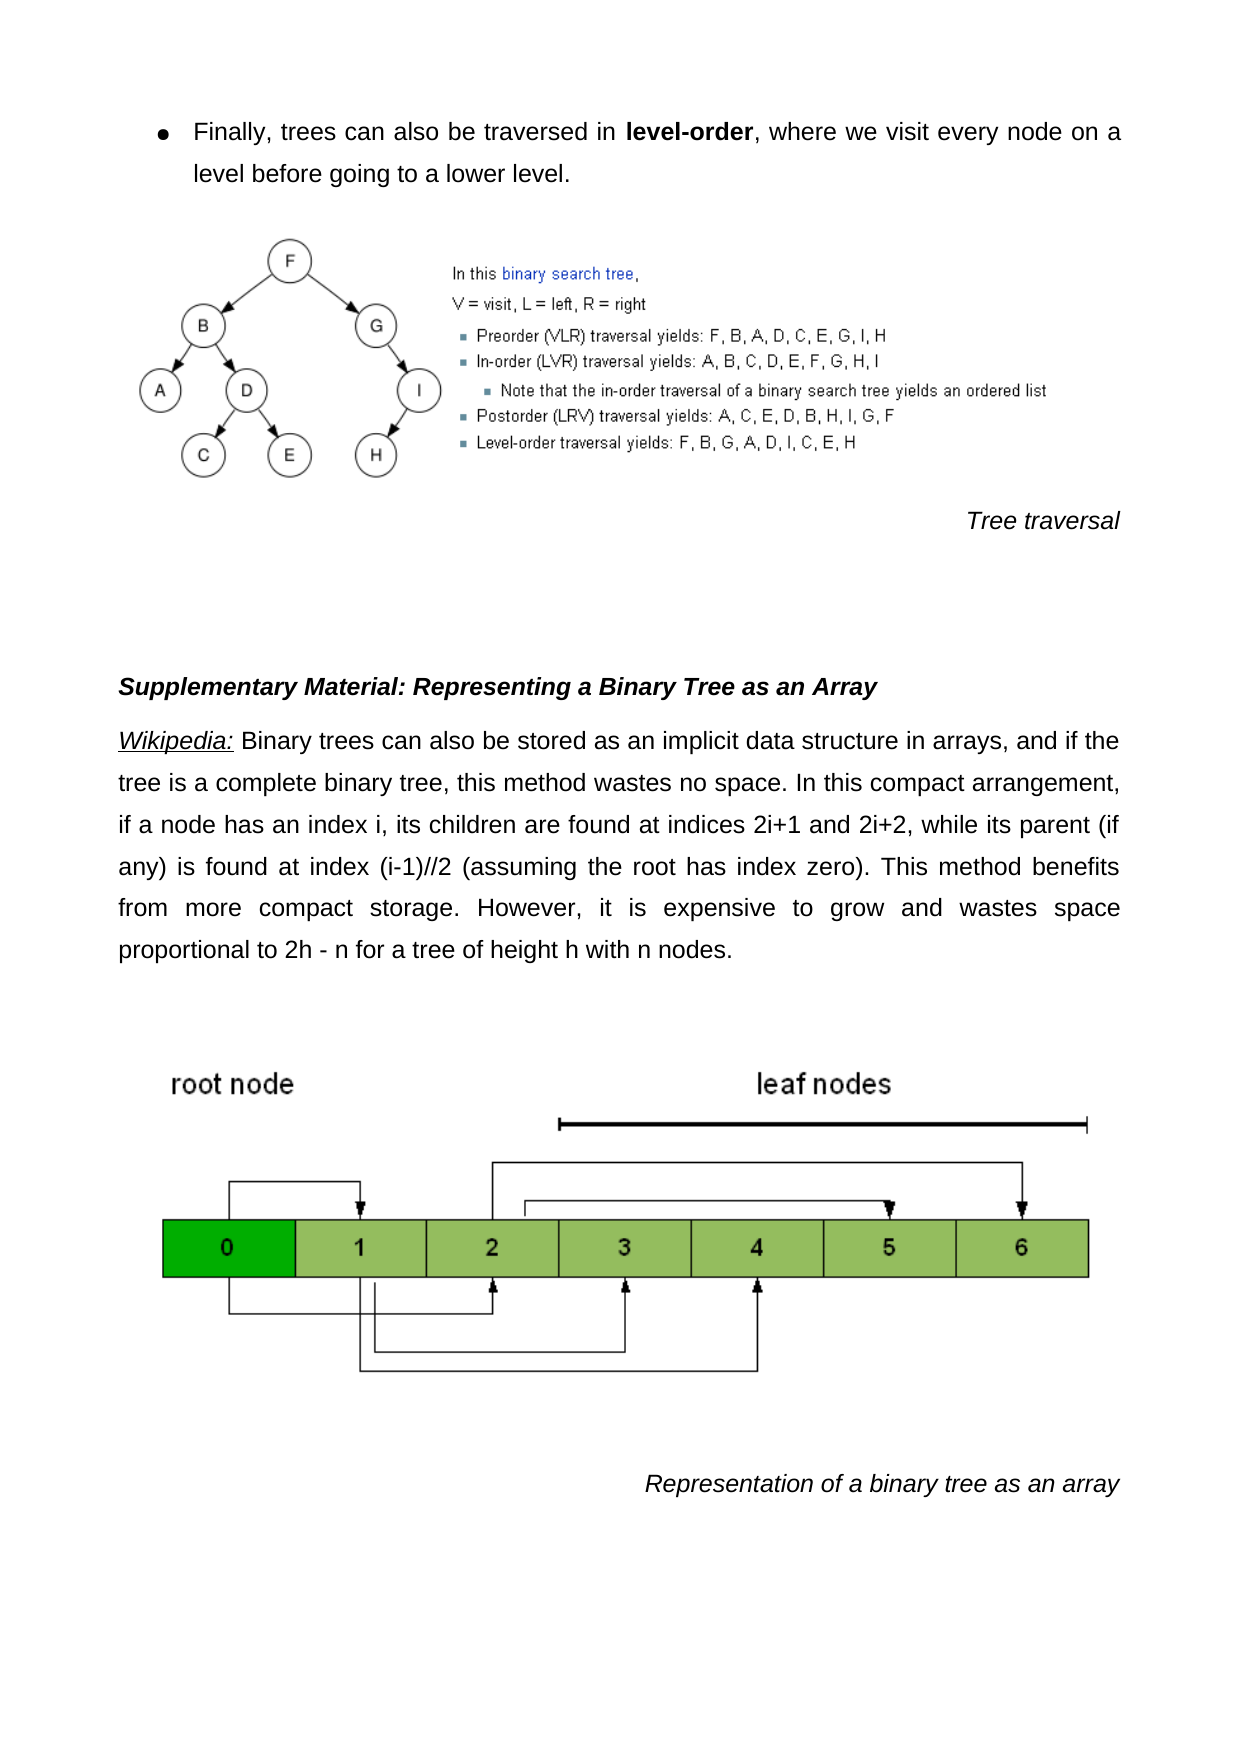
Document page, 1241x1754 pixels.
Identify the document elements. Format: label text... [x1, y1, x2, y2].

subtitle Supplementary Material: Representing a Binary Tree as an Array [118, 673, 1122, 700]
text Representation of a binary tree as an array [118, 990, 1122, 1498]
text [118, 214, 1122, 230]
text Tree traversal [118, 493, 1122, 535]
text Wikipedia: Binary trees can also be stored as an implicit data structure in arrays, and if the tree is a complete binary tree, this method wastes no space. In this compact arrangement, if a node has an index i, its children are found at indices 2i+1 and 2i+2, while its parent (if any) is found at index (i-1)//2 (assuming the root has index zero). This method benefits from more compact storage. However, it is expensive to grow and wastes space proportional to 2h - n for a tree of height h with n nodes. [118, 727, 1122, 964]
list Finally, trees can also be traversed in level-order, where we visit every node on a level before going to a lower level. [156, 118, 1122, 188]
picture [118, 230, 1122, 493]
picture [136, 1015, 1141, 1456]
